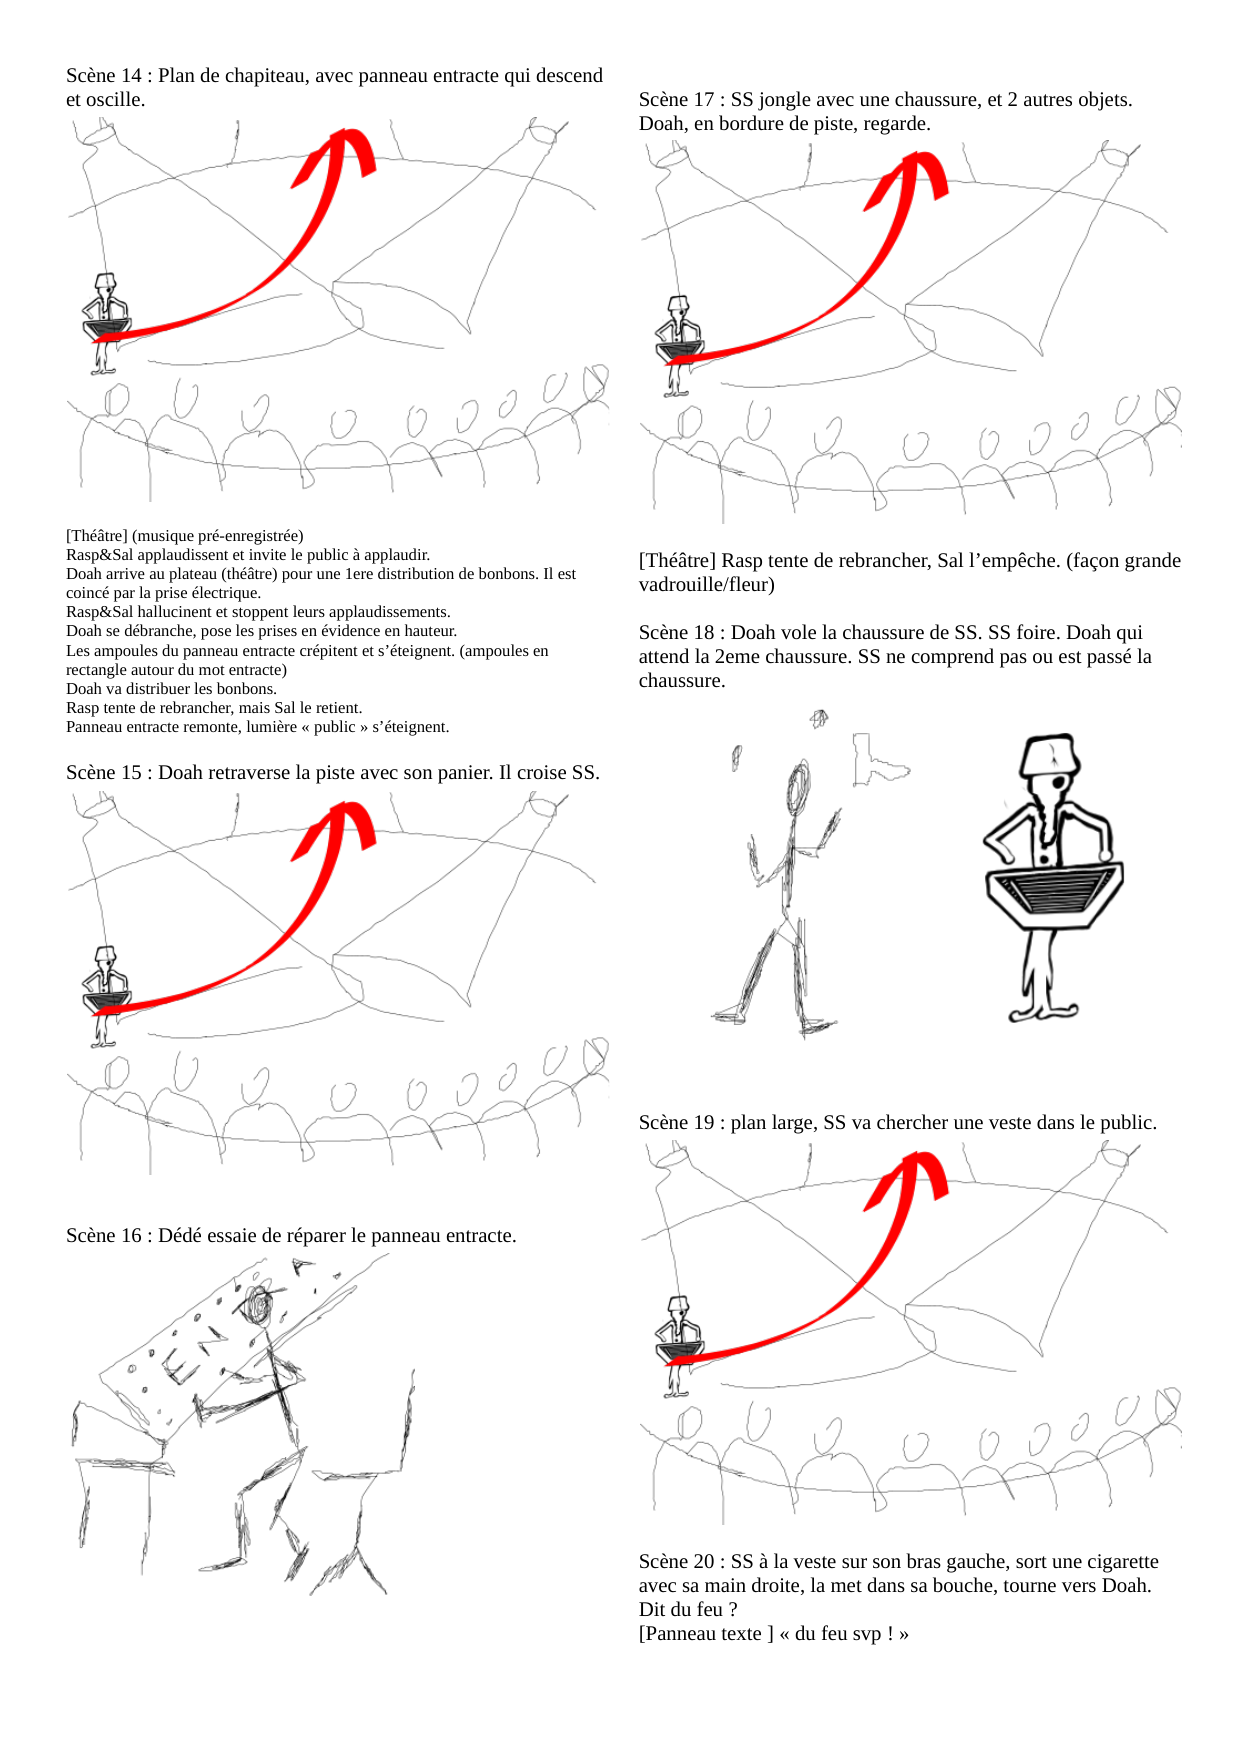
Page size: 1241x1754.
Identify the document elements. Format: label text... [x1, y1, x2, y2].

picture [638, 1140, 1182, 1525]
text Doah arrive au plateau (théâtre) pour une 1ere distribution de bonbons. Il est coincé par la prise électrique. Rasp&Sal hallucinent et stoppent leurs applaudissements. Doah se débranche, pose les prises en évidence en hauteur. Les ampoules du panneau entracte crépitent et s’éteignent. (ampoules en rectangle autour du mot entracte) Doah va distribuer les bonbons. Rasp tente de rebrancher, mais Sal le retient. Panneau entracte remonte, lumière « public » s’éteignent. [66, 564, 609, 736]
text Scène 14 : Plan de chapiteau, avec panneau entracte qui descend et oscille. [66, 62, 609, 111]
picture [65, 791, 610, 1175]
text [Théâtre] (musique pré-enregistrée) Rasp&Sal applaudissent et invite le public à applaudir. [66, 525, 609, 564]
picture [62, 1253, 607, 1638]
picture [638, 140, 1182, 524]
text [Théâtre] Rasp tente de rebrancher, Sal l’empêche. (façon grande vadrouille/fleur) [638, 548, 1182, 596]
text Scène 17 : SS jongle avec une chaussure, et 2 autres objets. Doah, en bordure de piste, regarde. [638, 87, 1182, 140]
text Scène 15 : Doah retraverse la piste avec son panier. Il croise SS. [66, 736, 609, 784]
text Scène 20 : SS à la veste sur son bras gauche, sort une cigarette avec sa main droite, la met dans sa bouche, tourne vers Doah. Dit du feu ? [Panneau texte ] « du feu svp ! » [638, 1548, 1182, 1645]
picture [65, 117, 610, 502]
text Scène 18 : Doah vole la chaussure de SS. SS foire. Doah qui attend la 2eme chaussure. SS ne comprend pas ou est passé la chaussure. [638, 620, 1182, 1110]
text [638, 524, 1182, 548]
text Scène 19 : plan large, SS va chercher une veste dans le public. [638, 1110, 1182, 1134]
text Scène 16 : Dédé essaie de réparer le panneau entracte. [66, 1199, 609, 1661]
picture [631, 701, 1175, 1086]
